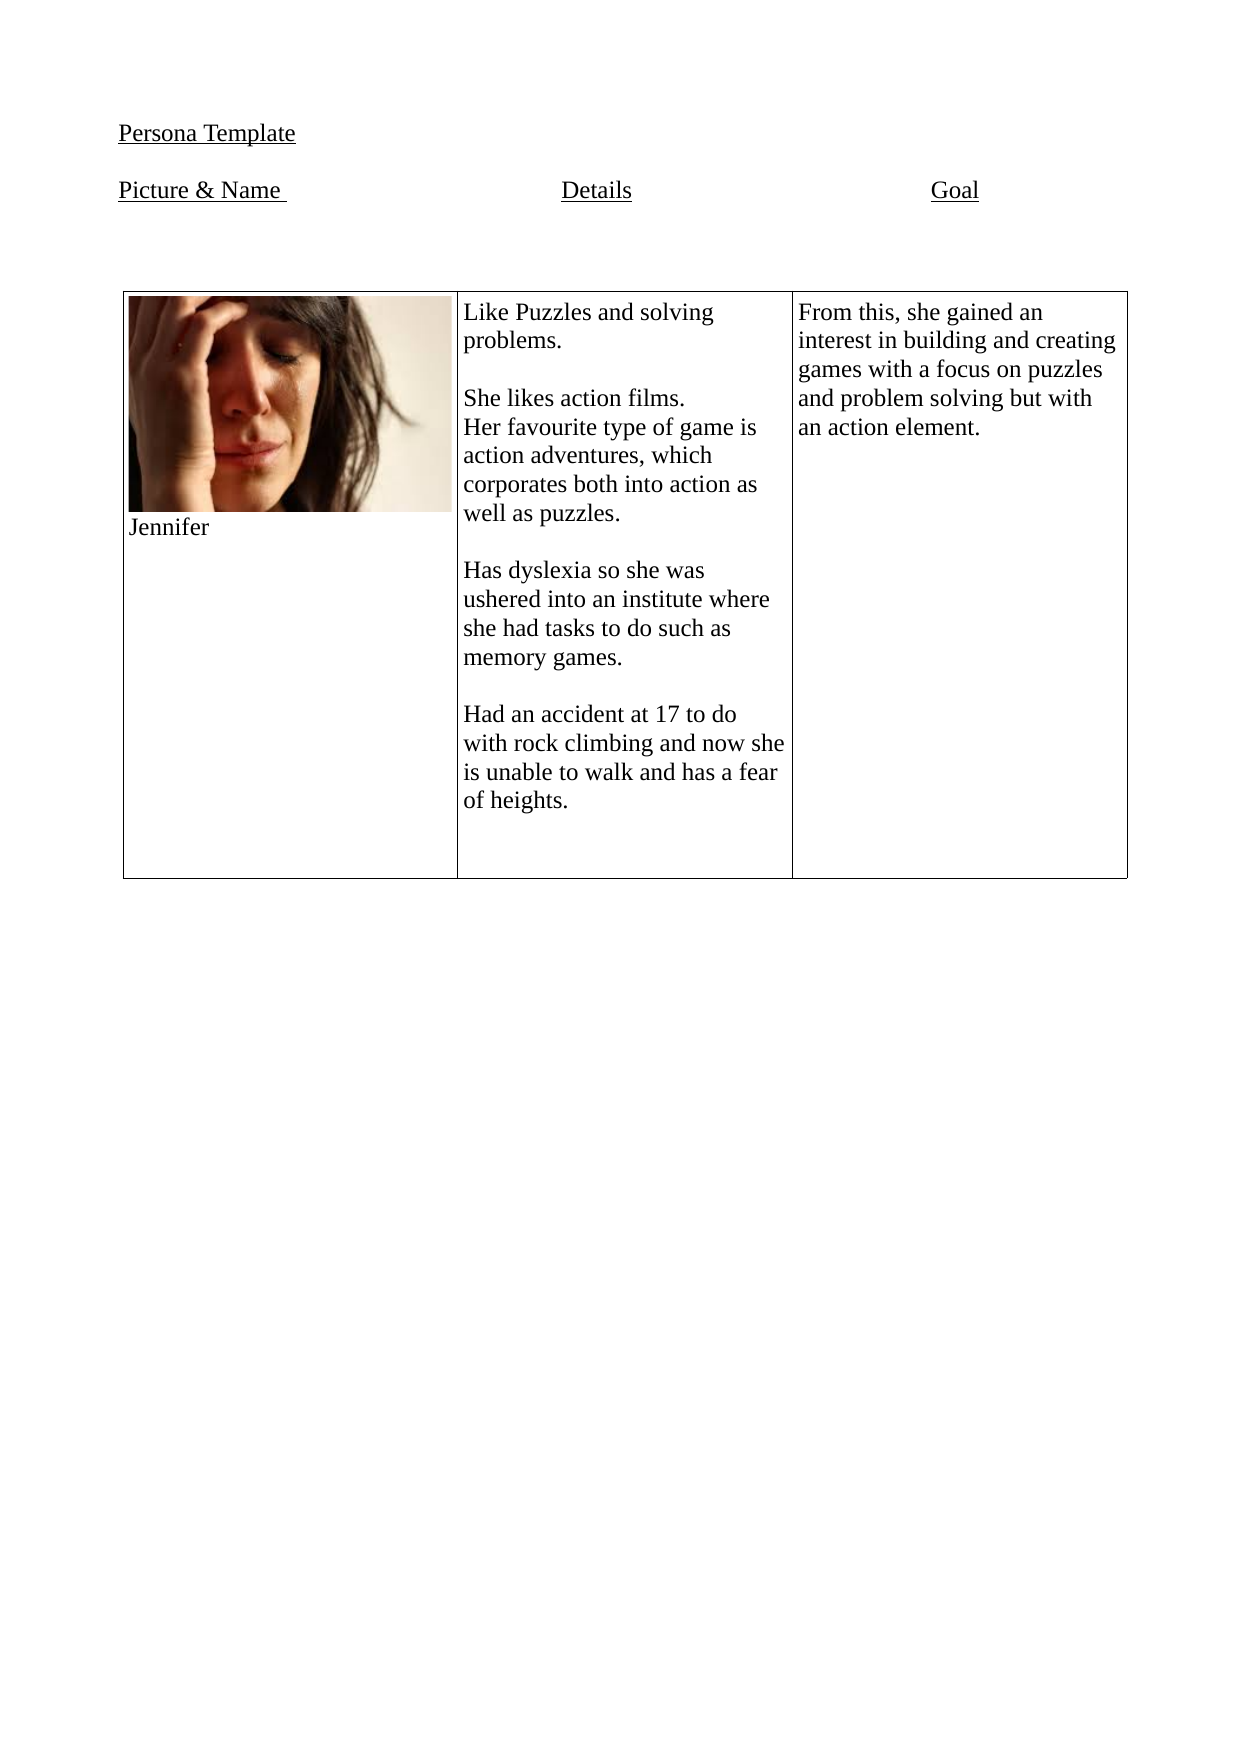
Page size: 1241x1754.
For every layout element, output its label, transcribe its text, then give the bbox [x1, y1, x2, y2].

table_header Jennifer [124, 292, 457, 878]
text Persona Template [118, 118, 1122, 147]
table_header From this, she gained an interest in building and creating games with a focus on puzzles and problem solving but with an action element. [793, 292, 1127, 878]
table_header Like Puzzles and solving problems. She likes action films. Her favourite type of game is action adventures, which corporates both into action as well as puzzles. Has dyslexia so she was ushered into an institute where she had tasks to do such as memory games. Had an accident at 17 to do with rock climbing and now she is unable to walk and has a fear of heights. [458, 292, 792, 878]
text Picture & Name Details Goal [118, 176, 1122, 204]
